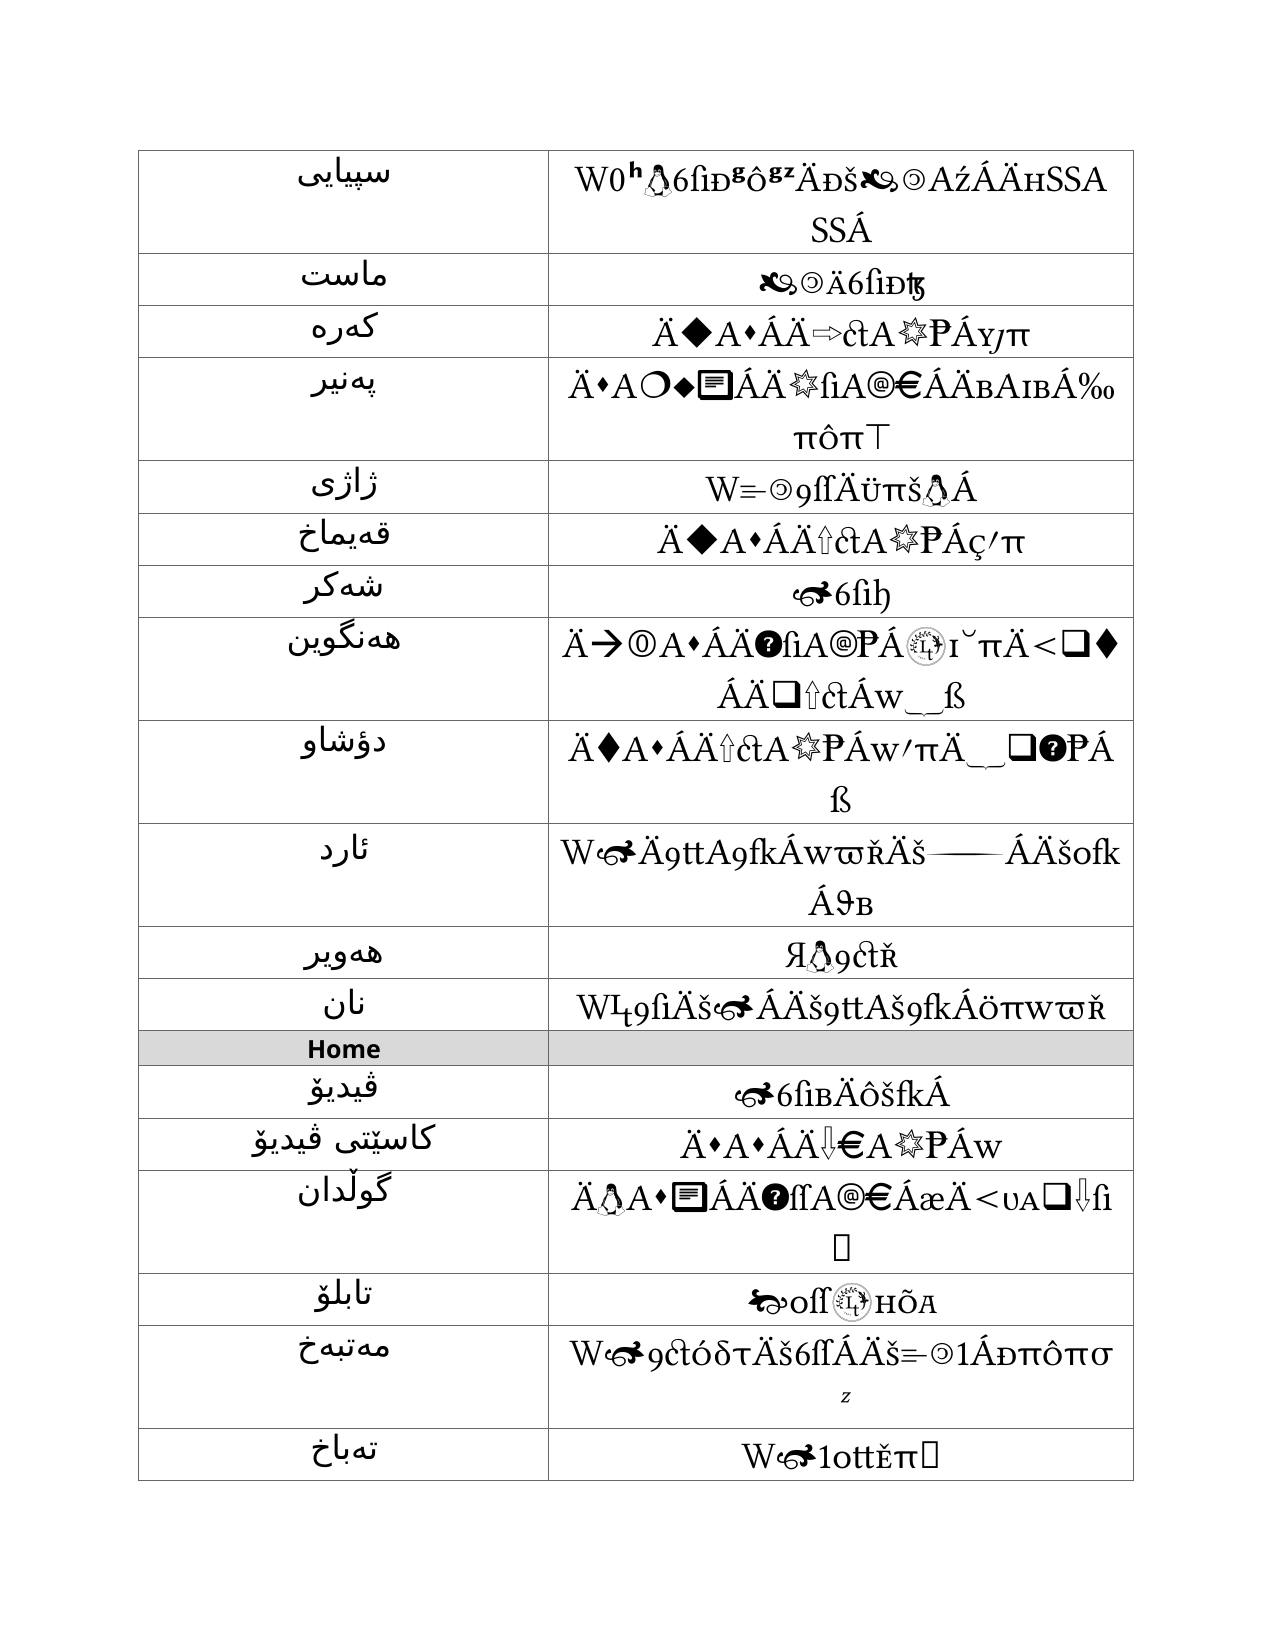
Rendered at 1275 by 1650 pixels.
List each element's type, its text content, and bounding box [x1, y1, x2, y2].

table_cell  [549, 927, 1133, 978]
table_cell پەنیر [139, 358, 548, 460]
table_cell  [549, 1274, 1133, 1325]
table_cell  [549, 566, 1133, 617]
table_cell  [549, 254, 1133, 305]
table_cell  [549, 1429, 1133, 1480]
table_cell تابلۆ [139, 1274, 548, 1325]
table_cell  [549, 151, 1133, 253]
table_cell ڤیدیۆ [139, 1066, 548, 1117]
table_cell  [549, 1119, 1133, 1169]
table_cell هەویر [139, 927, 548, 978]
table_cell  [549, 979, 1133, 1030]
table_cell تەباخ [139, 1429, 548, 1480]
table_cell شەکر [139, 566, 548, 617]
table_cell ژاژی [139, 461, 548, 512]
table_cell کەرە [139, 306, 548, 357]
table_cell  [549, 514, 1133, 564]
table_cell ماست [139, 254, 548, 305]
table_cell  [549, 1326, 1133, 1428]
table_cell  [549, 358, 1133, 460]
table_cell نان [139, 979, 548, 1030]
table_cell Home [139, 1031, 548, 1065]
table_cell هەنگوین [139, 618, 548, 720]
table_cell [549, 1031, 1133, 1065]
table_cell  [549, 1171, 1133, 1273]
table_cell گوڵدان [139, 1171, 548, 1273]
table_cell  [549, 306, 1133, 357]
table_cell  [549, 721, 1133, 823]
table_cell  [549, 1066, 1133, 1117]
table_cell سپیایی [139, 151, 548, 253]
table_cell مەتبەخ [139, 1326, 548, 1428]
table_cell  [549, 618, 1133, 720]
table_cell قەیماخ [139, 514, 548, 564]
table_cell دؤشاو [139, 721, 548, 823]
table_cell  [549, 461, 1133, 512]
table_cell کاسێتی ڤیدیۆ [139, 1119, 548, 1169]
table_cell ئارد [139, 824, 548, 926]
table_cell  [549, 824, 1133, 926]
